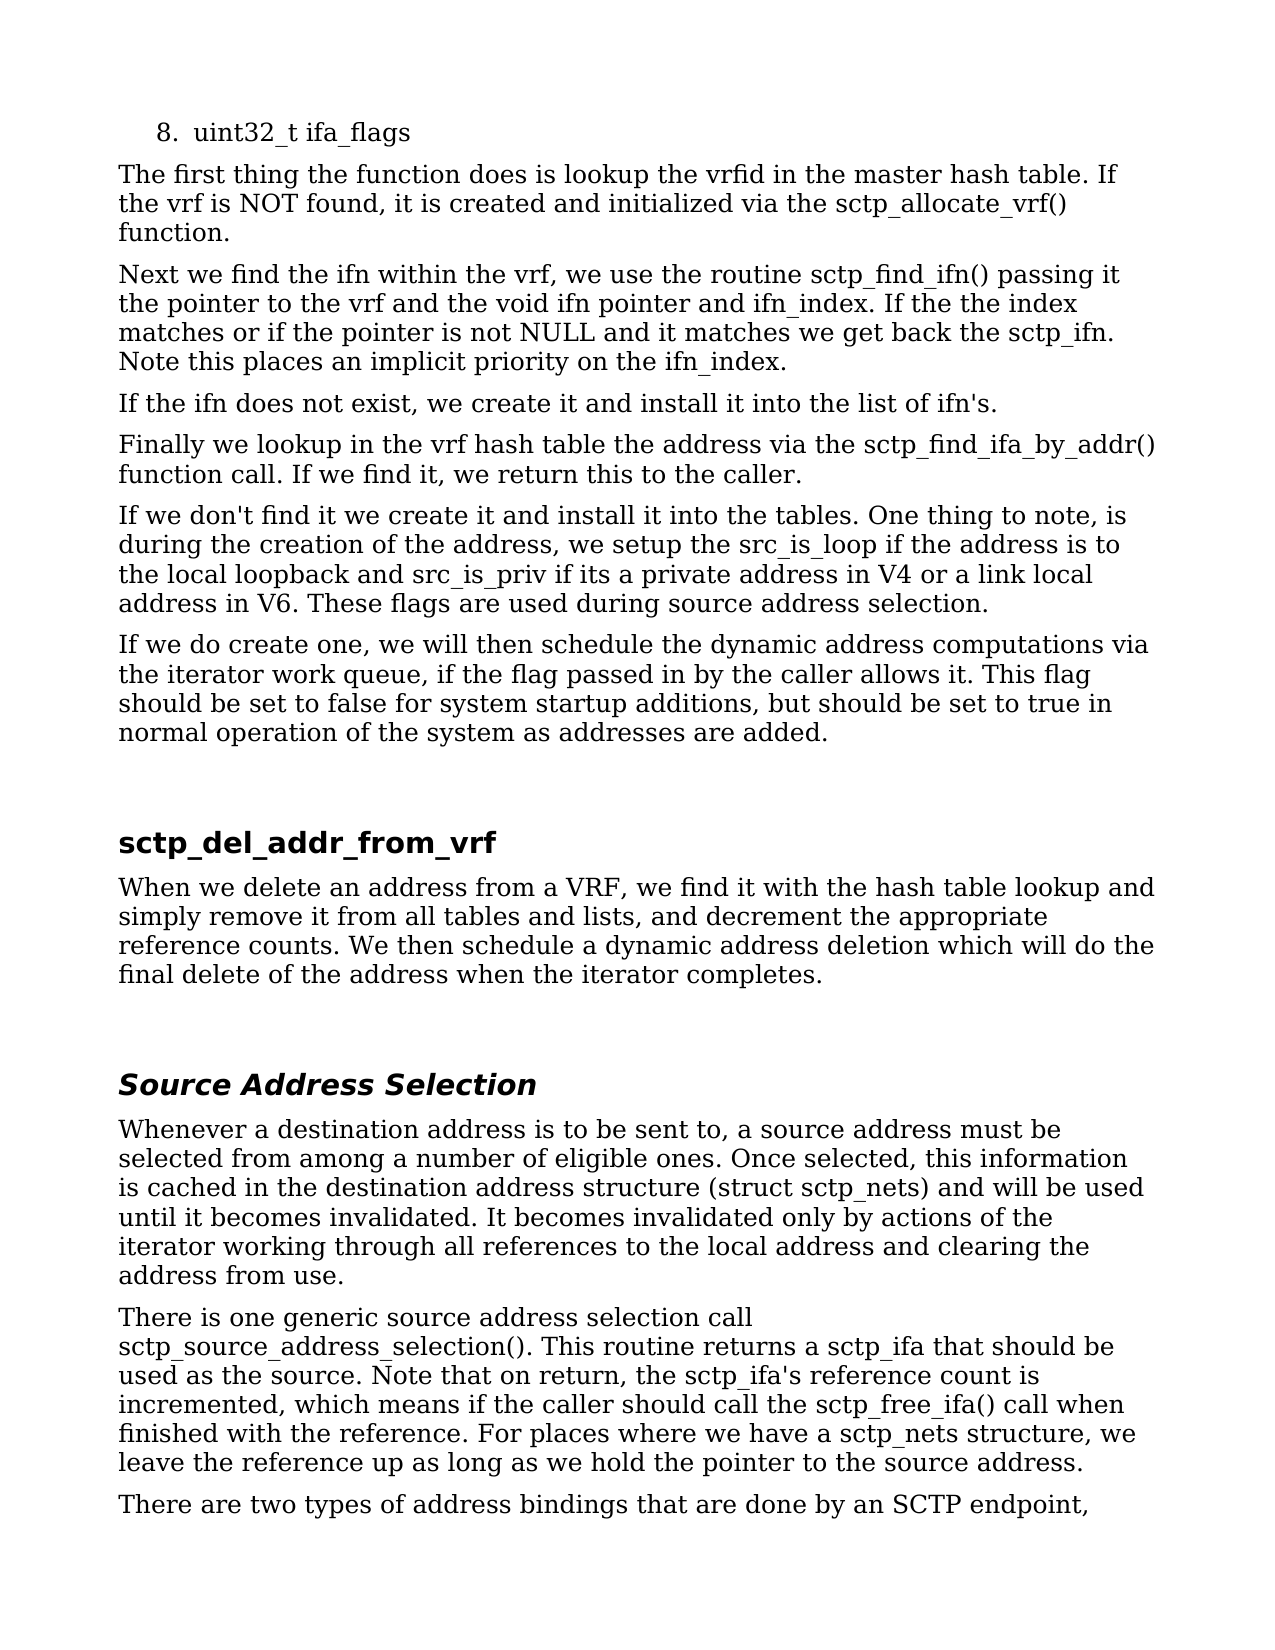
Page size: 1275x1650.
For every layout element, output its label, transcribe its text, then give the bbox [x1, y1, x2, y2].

text There are two types of address bindings that are done by an SCTP endpoint, [118, 1490, 1157, 1519]
text If we do create one, we will then schedule the dynamic address computations via the iterator work queue, if the flag passed in by the caller allows it. This flag should be set to false for system startup additions, but should be set to true in normal operation of the system as addresses are added. [118, 631, 1157, 747]
subtitle sctp_del_addr_from_vrf [118, 826, 1157, 860]
text The first thing the function does is lookup the vrfid in the master hash table. If the vrf is NOT found, it is created and initialized via the sctp_allocate_vrf() function. [118, 160, 1157, 247]
text If we don't find it we create it and install it into the tables. One thing to note, is during the creation of the address, we setup the src_is_loop if the address is to the local loopback and src_is_priv if its a private address in V4 or a link local address in V6. These flags are used during source address selection. [118, 501, 1157, 618]
text If the ifn does not exist, we create it and install it into the list of ifn's. [118, 389, 1157, 418]
subtitle Source Address Selection [118, 1069, 1157, 1103]
text Whenever a destination address is to be sent to, a source address must be selected from among a number of eligible ones. Once selected, this information is cached in the destination address structure (struct sctp_nets) and will be used until it becomes invalidated. It becomes invalidated only by actions of the iterator working through all references to the local address and clearing the address from use. [118, 1115, 1157, 1290]
text There is one generic source address selection call sctp_source_address_selection(). This routine returns a sctp_ifa that should be used as the source. Note that on return, the sctp_ifa's reference count is incremented, which means if the caller should call the sctp_free_ifa() call when finished with the reference. For places where we have a sctp_nets structure, we leave the reference up as long as we hold the pointer to the source address. [118, 1303, 1157, 1478]
text When we delete an address from a VRF, we find it with the hash table lookup and simply remove it from all tables and lists, and decrement the appropriate reference counts. We then schedule a dynamic address deletion which will do the final delete of the address when the iterator completes. [118, 873, 1157, 989]
text Next we find the ifn within the vrf, we use the routine sctp_find_ifn() passing it the pointer to the vrf and the void ifn pointer and ifn_index. If the the index matches or if the pointer is not NULL and it matches we get back the sctp_ifn. Note this places an implicit priority on the ifn_index. [118, 260, 1157, 376]
list uint32_t ifa_flags [156, 118, 1157, 147]
text Finally we lookup in the vrf hash table the address via the sctp_find_ifa_by_addr() function call. If we find it, we return this to the caller. [118, 431, 1157, 489]
